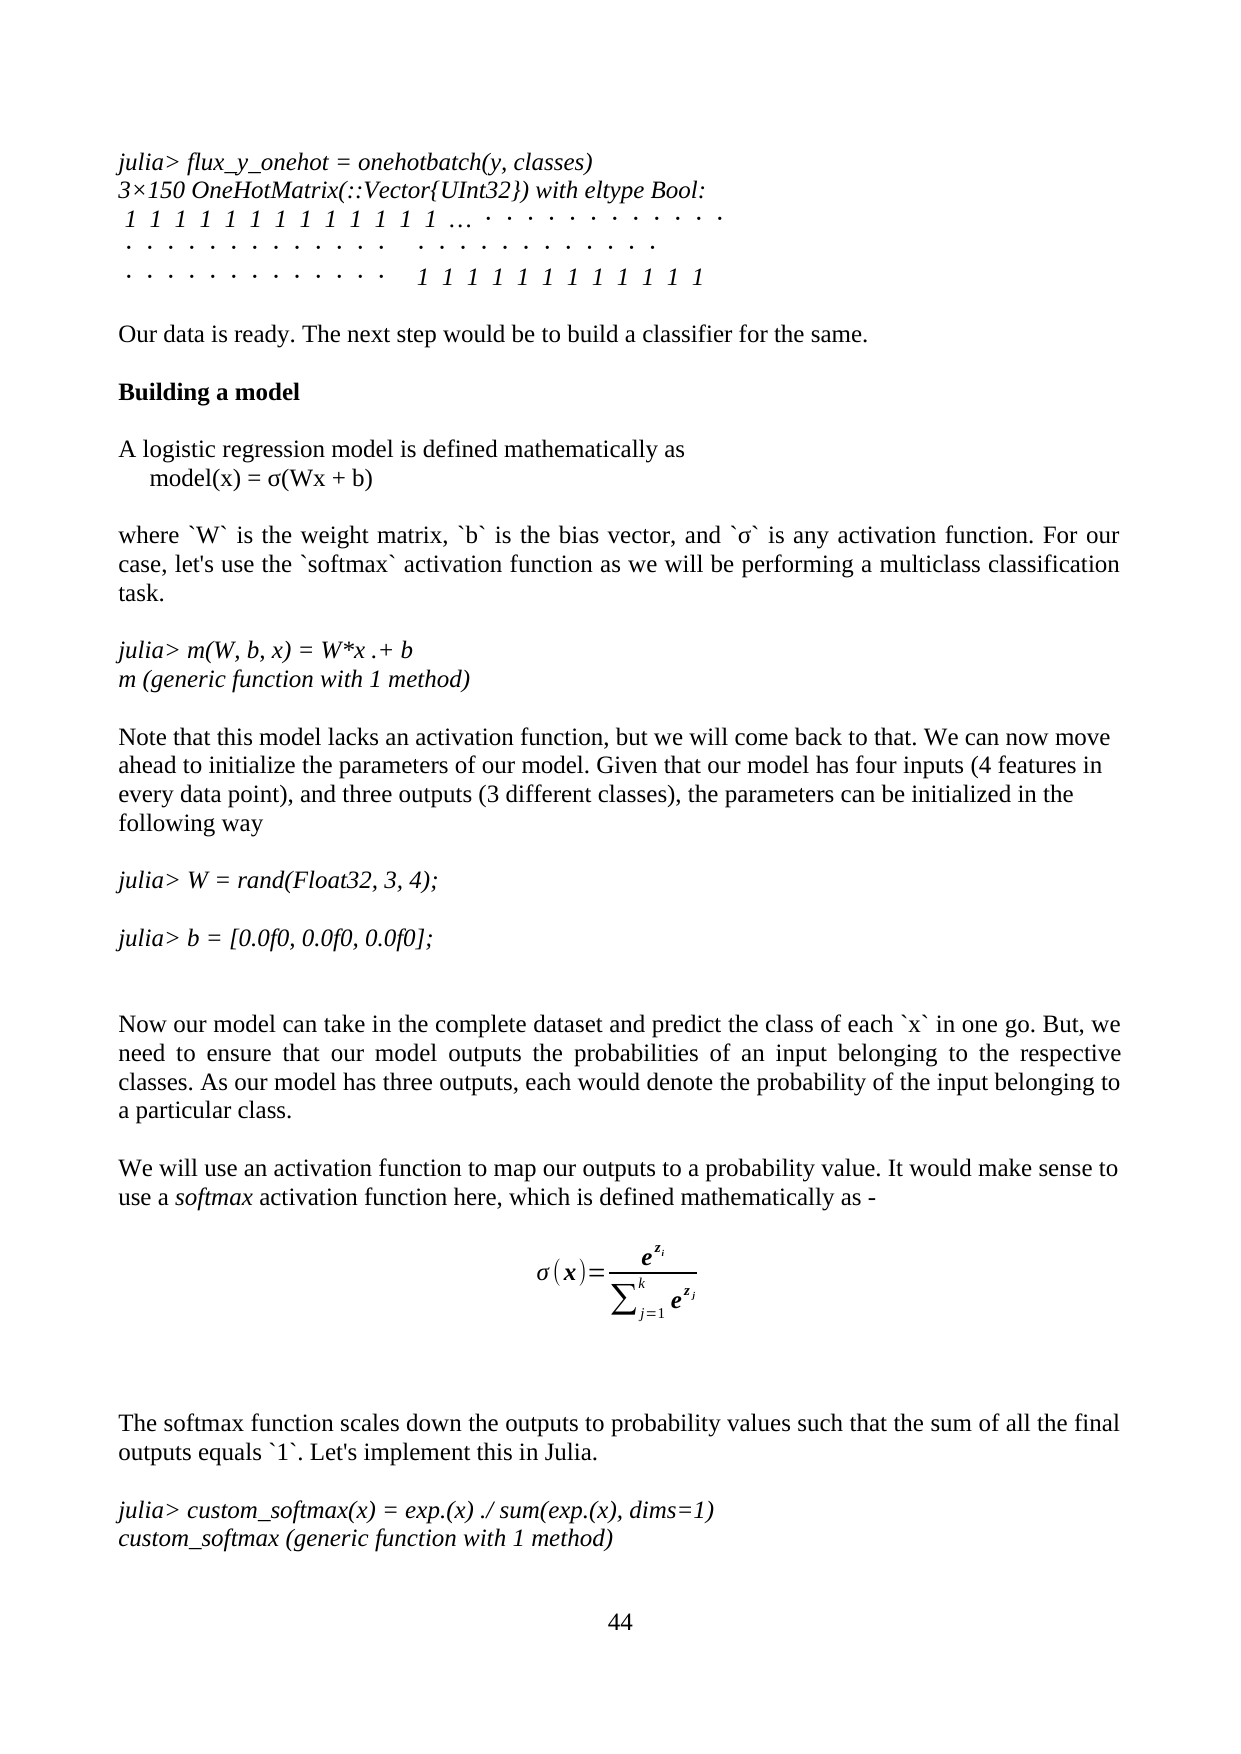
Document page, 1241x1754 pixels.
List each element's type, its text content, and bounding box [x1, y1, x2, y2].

text m (generic function with 1 method) [118, 664, 1122, 693]
text where `W` is the weight matrix, `b` is the bias vector, and `σ` is any activation function. For our case, let's use the `softmax` activation function as we will be performing a multiclass classification task. [118, 521, 1122, 607]
text 3×150 OneHotMatrix(::Vector{UInt32}) with eltype Bool: [118, 176, 1122, 204]
text The softmax function scales down the outputs to probability values such that the sum of all the final outputs equals `1`. Let's implement this in Julia. [118, 1408, 1122, 1466]
text A logistic regression model is defined mathematically as [118, 434, 1122, 463]
text model(x) = σ(Wx + b) [118, 463, 1122, 492]
text julia> flux_y_onehot = onehotbatch(y, classes) [118, 147, 1122, 176]
text julia> custom_softmax(x) = exp.(x) ./ sum(exp.(x), dims=1) [118, 1495, 1122, 1523]
text julia> b = [0.0f0, 0.0f0, 0.0f0]; [118, 923, 1122, 952]
text ⋅ ⋅ ⋅ ⋅ ⋅ ⋅ ⋅ ⋅ ⋅ ⋅ ⋅ ⋅ ⋅ ⋅ ⋅ ⋅ ⋅ ⋅ ⋅ ⋅ ⋅ ⋅ ⋅ ⋅ ⋅ [118, 233, 1122, 262]
text custom_softmax (generic function with 1 method) [118, 1523, 1122, 1552]
text Building a model [118, 377, 1122, 406]
text We will use an activation function to map our outputs to a probability value. It would make sense to use a softmax activation function here, which is defined mathematically as - [118, 1153, 1122, 1211]
text julia> m(W, b, x) = W*x .+ b [118, 636, 1122, 664]
text Our data is ready. The next step would be to build a classifier for the same. [118, 319, 1122, 348]
text julia> W = rand(Float32, 3, 4); [118, 866, 1122, 894]
text Note that this model lacks an activation function, but we will come back to that. We can now move ahead to initialize the parameters of our model. Given that our model has four inputs (4 features in every data point), and three outputs (3 different classes), the parameters can be initialized in the following way [118, 722, 1122, 837]
text 1 1 1 1 1 1 1 1 1 1 1 1 1 … ⋅ ⋅ ⋅ ⋅ ⋅ ⋅ ⋅ ⋅ ⋅ ⋅ ⋅ ⋅ [118, 204, 1122, 233]
text ⋅ ⋅ ⋅ ⋅ ⋅ ⋅ ⋅ ⋅ ⋅ ⋅ ⋅ ⋅ ⋅ 1 1 1 1 1 1 1 1 1 1 1 1 [118, 262, 1122, 291]
text Now our model can take in the complete dataset and predict the class of each `x` in one go. But, we need to ensure that our model outputs the probabilities of an input belonging to the respective classes. As our model has three outputs, each would denote the probability of the input belonging to a particular class. [118, 1009, 1122, 1124]
